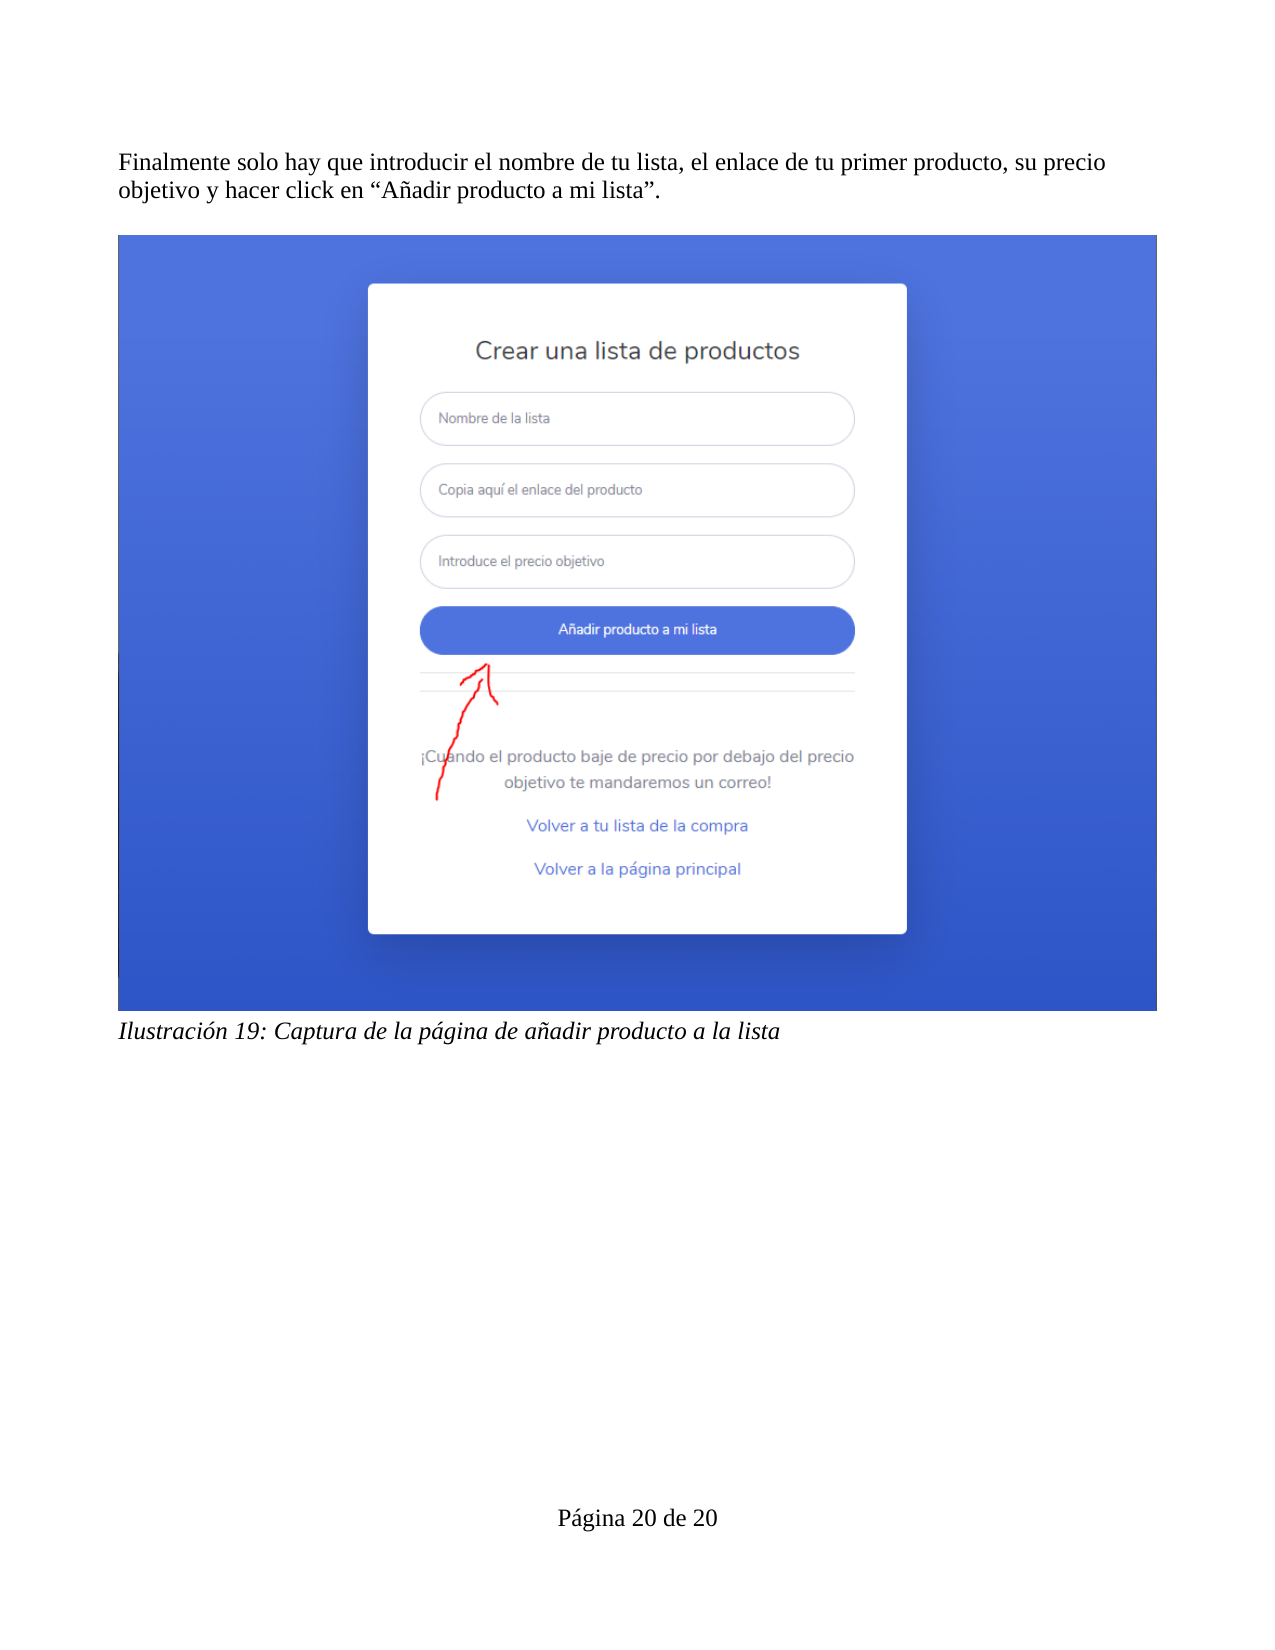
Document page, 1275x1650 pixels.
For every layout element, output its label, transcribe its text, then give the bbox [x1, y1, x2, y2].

text Finalmente solo hay que introducir el nombre de tu lista, el enlace de tu primer producto, su precio objetivo y hacer click en “Añadir producto a mi lista”. [118, 147, 1157, 204]
text Ilustración 19: Captura de la página de añadir producto a la lista [118, 1011, 1157, 1045]
picture [118, 235, 1157, 1011]
